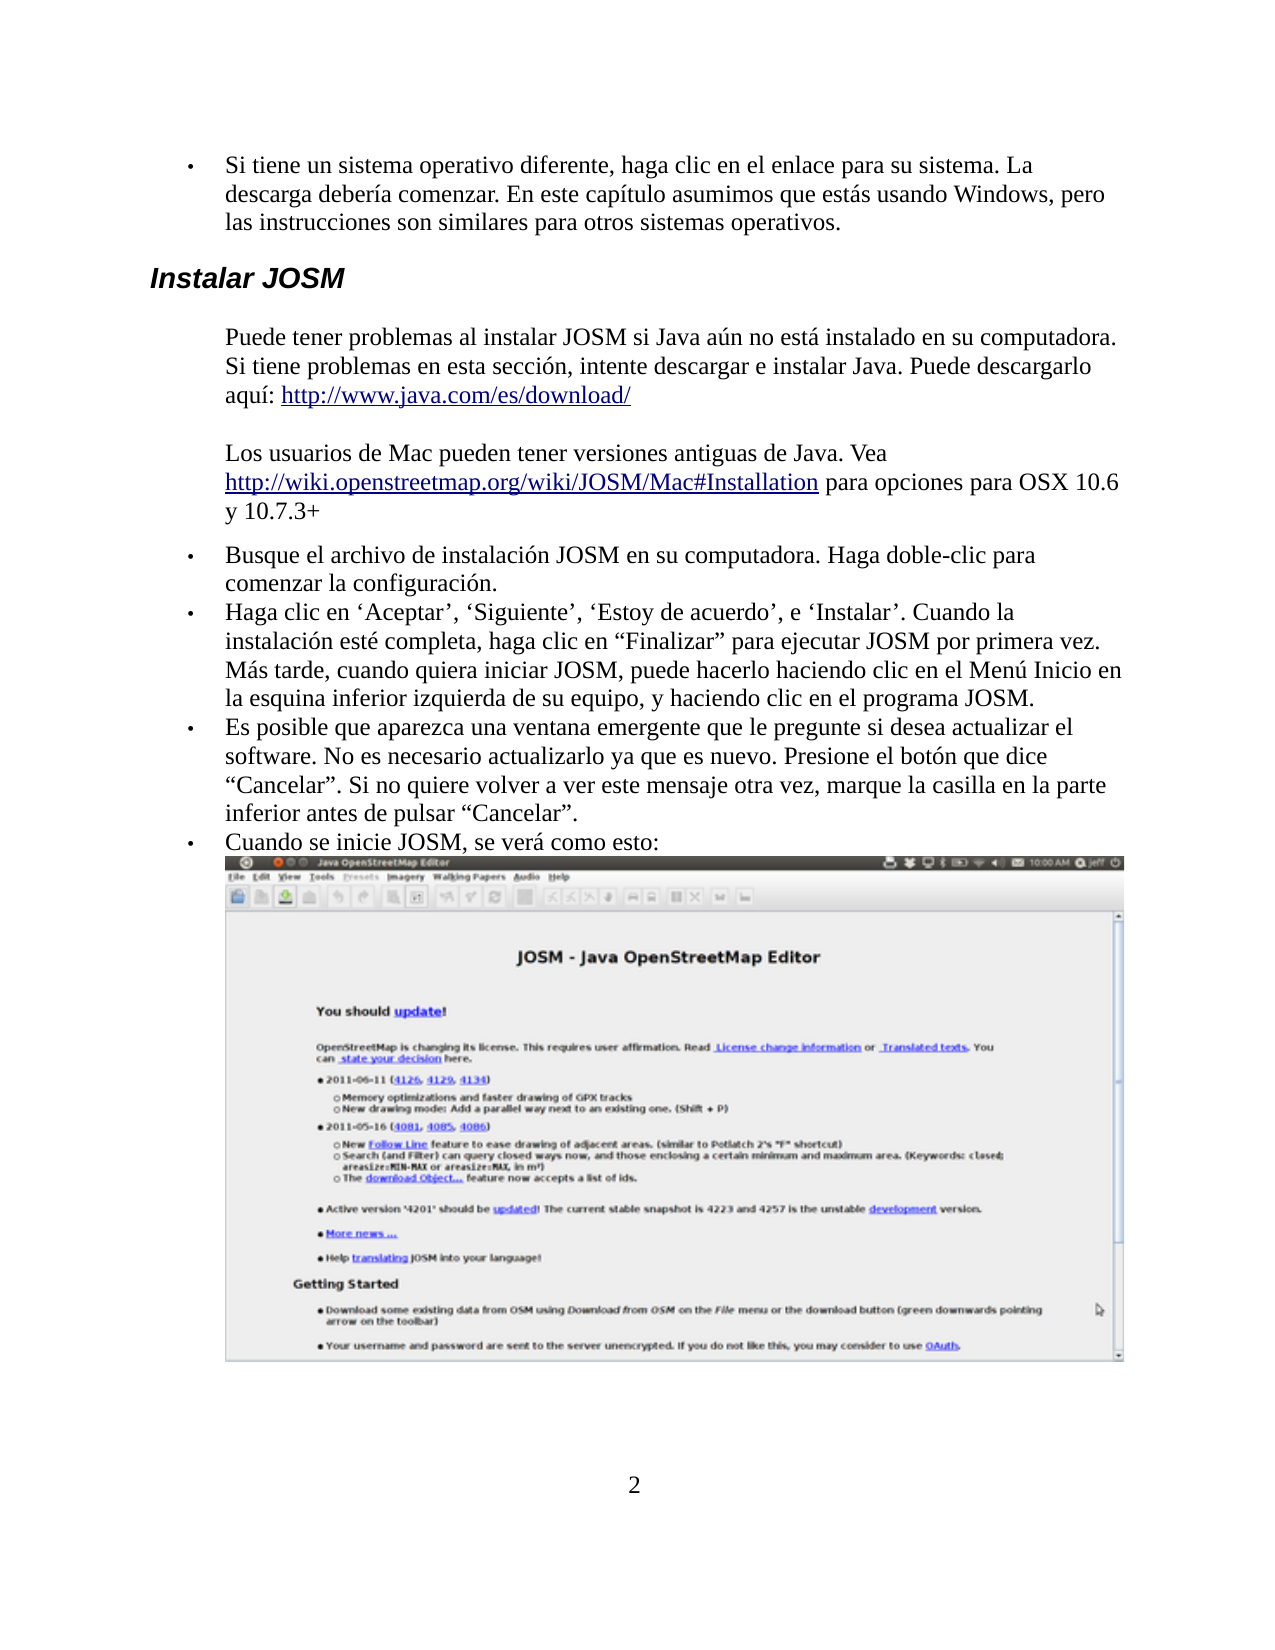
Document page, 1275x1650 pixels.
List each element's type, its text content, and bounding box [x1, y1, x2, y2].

picture [225, 856, 1125, 1362]
list Busque el archivo de instalación JOSM en su computadora. Haga doble-clic para comenzar la configuración. [187, 540, 1125, 597]
text Puede tener problemas al instalar JOSM si Java aún no está instalado en su computadora. Si tiene problemas en esta sección, intente descargar e instalar Java. Puede descargarlo aquí: http://www.java.com/es/download/ [225, 322, 1125, 408]
list Cuando se inicie JOSM, se verá como esto: [187, 827, 1125, 856]
subtitle Instalar JOSM [150, 261, 1125, 295]
list Si tiene un sistema operativo diferente, haga clic en el enlace para su sistema. La descarga debería comenzar. En este capítulo asumimos que estás usando Windows, pero las instrucciones son similares para otros sistemas operativos. [187, 150, 1125, 236]
list Haga clic en ‘Aceptar’, ‘Siguiente’, ‘Estoy de acuerdo’, e ‘Instalar’. Cuando la instalación esté completa, haga clic en “Finalizar” para ejecutar JOSM por primera vez. Más tarde, cuando quiera iniciar JOSM, puede hacerlo haciendo clic en el Menú Inicio en la esquina inferior izquierda de su equipo, y haciendo clic en el programa JOSM. [187, 597, 1125, 712]
list Es posible que aparezca una ventana emergente que le pregunte si desea actualizar el software. No es necesario actualizarlo ya que es nuevo. Presione el botón que dice “Cancelar”. Si no quiere volver a ver este mensaje otra vez, marque la casilla en la parte inferior antes de pulsar “Cancelar”. [187, 712, 1125, 827]
text Los usuarios de Mac pueden tener versiones antiguas de Java. Vea http://wiki.openstreetmap.org/wiki/JOSM/Mac#Installation para opciones para OSX 10.6 y 10.7.3+ [225, 438, 1125, 525]
